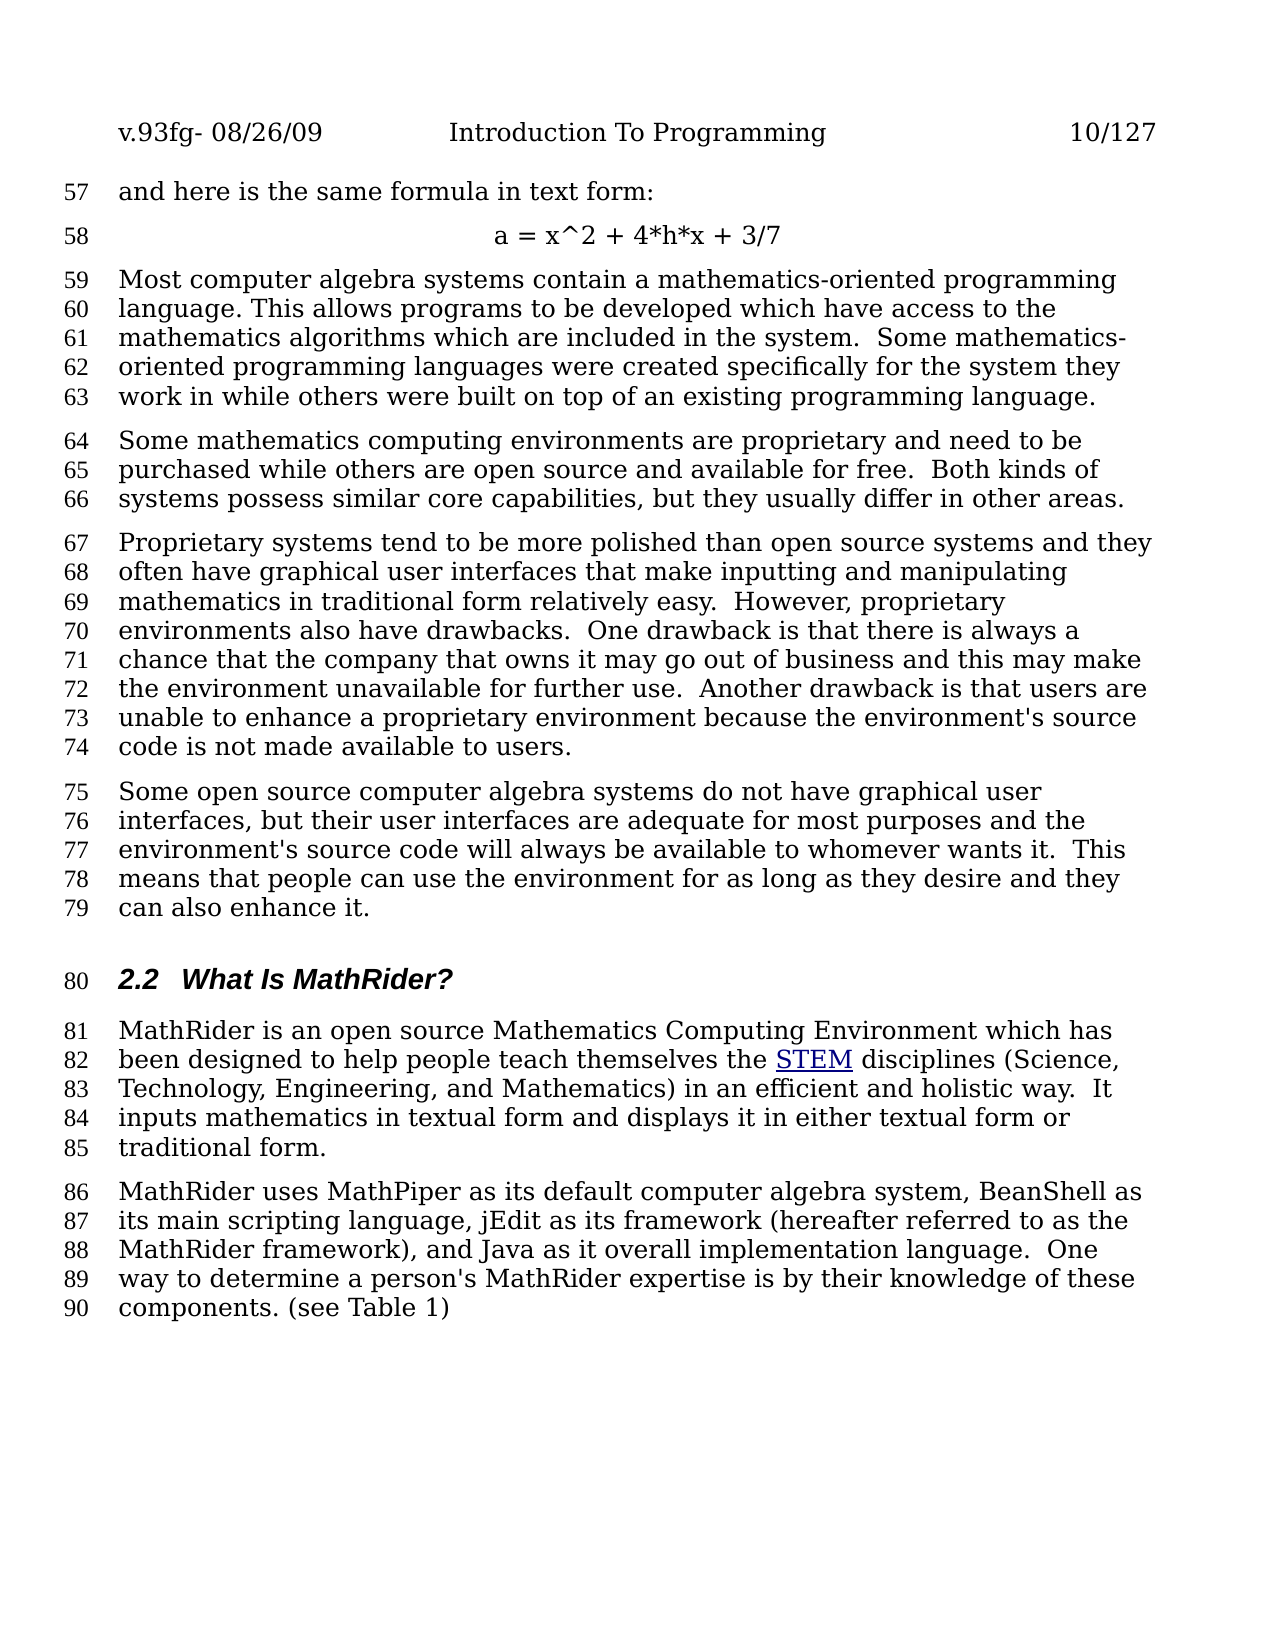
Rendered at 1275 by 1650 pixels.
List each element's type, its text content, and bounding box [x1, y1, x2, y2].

text a = x^2 + 4*h*x + 3/7 [118, 221, 1157, 250]
text Proprietary systems tend to be more polished than open source systems and they often have graphical user interfaces that make inputting and manipulating mathematics in traditional form relatively easy. However, proprietary environments also have drawbacks. One drawback is that there is always a chance that the company that owns it may go out of business and this may make the environment unavailable for further use. Another drawback is that users are unable to enhance a proprietary environment because the environment's source code is not made available to users. [118, 528, 1157, 762]
text Some open source computer algebra systems do not have graphical user interfaces, but their user interfaces are adequate for most purposes and the environment's source code will always be available to whomever wants it. This means that people can use the environment for as long as they desire and they can also enhance it. [118, 777, 1157, 923]
subtitle What Is MathRider? [118, 962, 1157, 995]
text Most computer algebra systems contain a mathematics-oriented programming language. This allows programs to be developed which have access to the mathematics algorithms which are included in the system. Some mathematics-oriented programming languages were created specifically for the system they work in while others were built on top of an existing programming language. [118, 265, 1157, 411]
text MathRider uses MathPiper as its default computer algebra system, BeanShell as its main scripting language, jEdit as its framework (hereafter referred to as the MathRider framework), and Java as it overall implementation language. One way to determine a person's MathRider expertise is by their knowledge of these components. (see Table 1) [118, 1177, 1157, 1323]
text Some mathematics computing environments are proprietary and need to be purchased while others are open source and available for free. Both kinds of systems possess similar core capabilities, but they usually differ in other areas. [118, 426, 1157, 513]
text MathRider is an open source Mathematics Computing Environment which has been designed to help people teach themselves the STEM disciplines (Science, Technology, Engineering, and Mathematics) in an efficient and holistic way. It inputs mathematics in textual form and displays it in either textual form or traditional form. [118, 1016, 1157, 1162]
text and here is the same formula in text form: [118, 177, 1157, 206]
